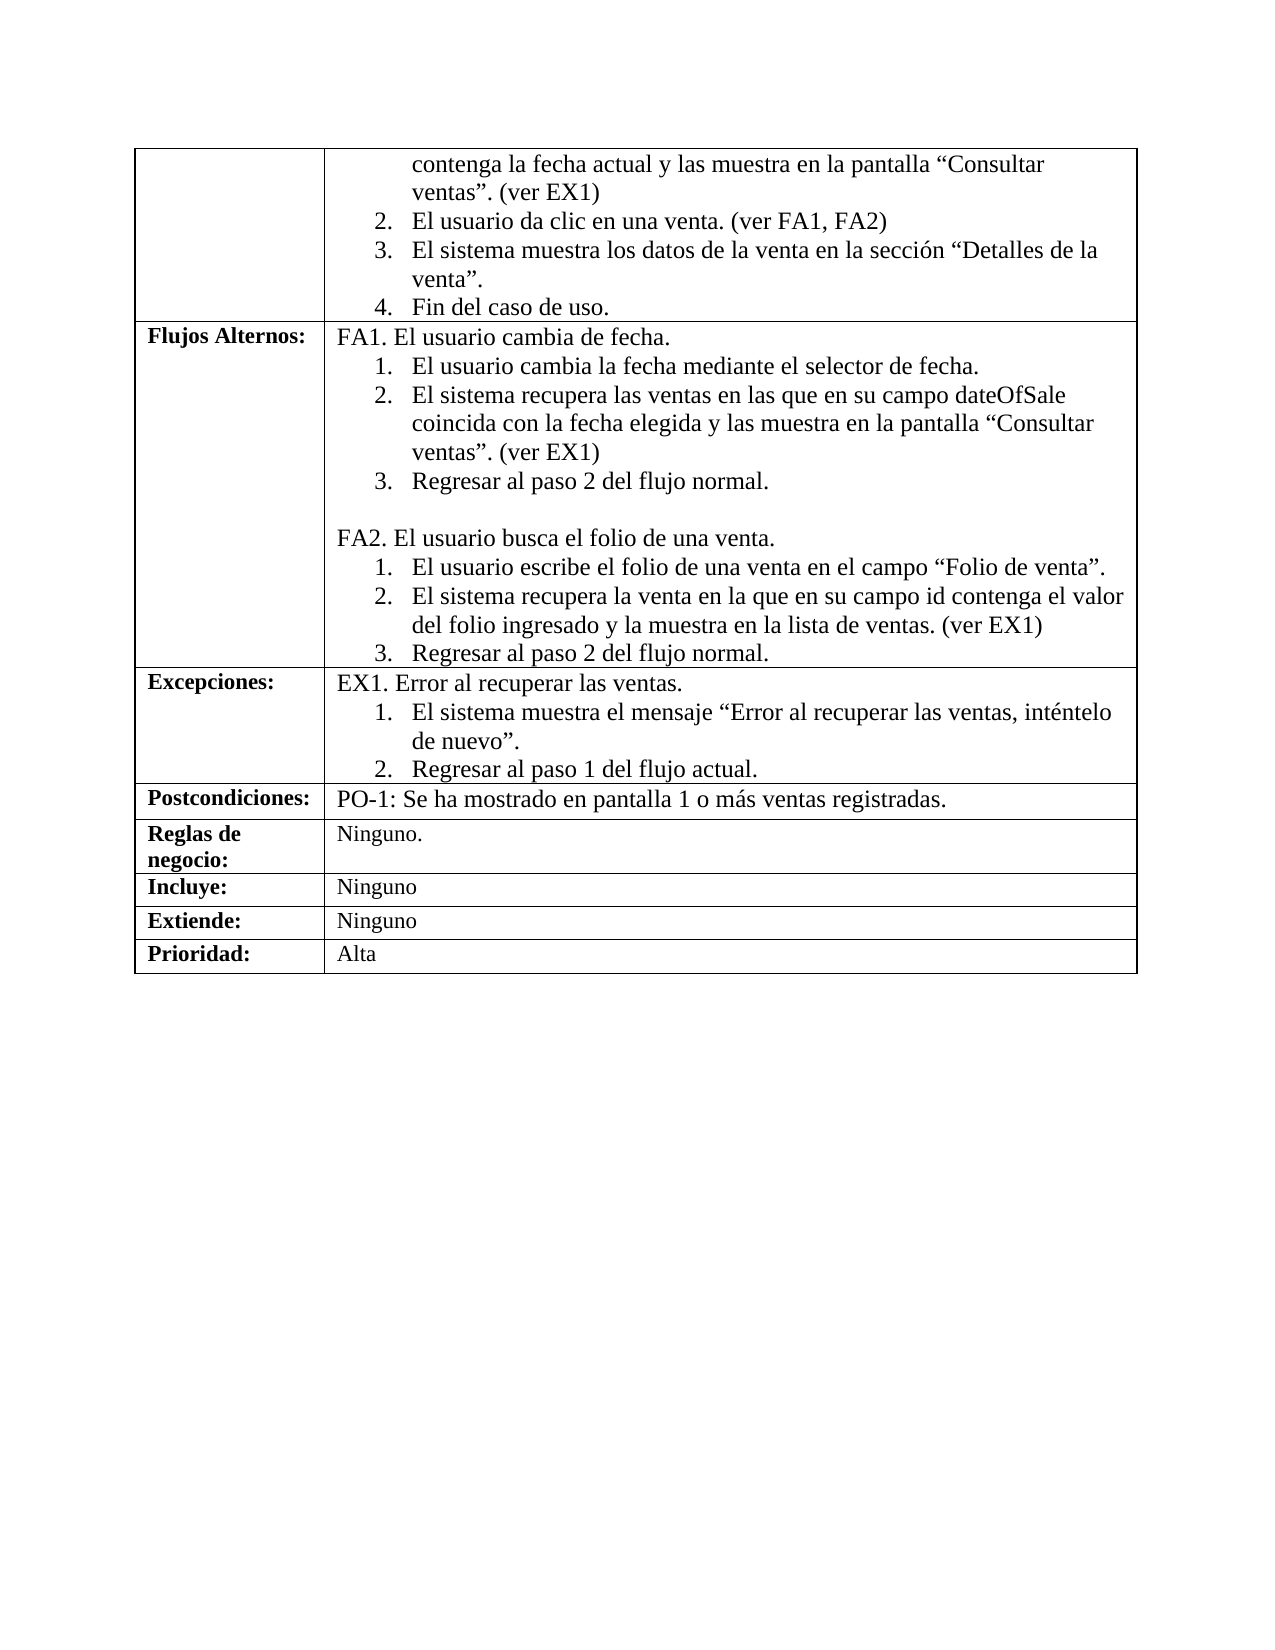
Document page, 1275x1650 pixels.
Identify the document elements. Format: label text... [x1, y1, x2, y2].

table_cell Ninguno [325, 907, 1136, 939]
table_cell PO-1: Se ha mostrado en pantalla 1 o más ventas registradas. [325, 784, 1136, 819]
table_cell EX1. Error al recuperar las ventas. El sistema muestra el mensaje “Error al recuperar las ventas, inténtelo de nuevo”. Regresar al paso 1 del flujo actual. [325, 668, 1136, 783]
table_cell [136, 149, 324, 321]
table_cell Ninguno [325, 874, 1136, 906]
table_cell FA1. El usuario cambia de fecha. El usuario cambia la fecha mediante el selector de fecha. El sistema recupera las ventas en las que en su campo dateOfSale coincida con la fecha elegida y las muestra en la pantalla “Consultar ventas”. (ver EX1) Regresar al paso 2 del flujo normal. FA2. El usuario busca el folio de una venta. El usuario escribe el folio de una venta en el campo “Folio de venta”. El sistema recupera la venta en la que en su campo id contenga el valor del folio ingresado y la muestra en la lista de ventas. (ver EX1) Regresar al paso 2 del flujo normal. [325, 322, 1136, 667]
table_cell Incluye: [136, 874, 324, 906]
table_cell Postcondiciones: [136, 784, 324, 819]
table_cell Reglas de negocio: [136, 820, 324, 872]
table_cell contenga la fecha actual y las muestra en la pantalla “Consultar ventas”. (ver EX1) El usuario da clic en una venta. (ver FA1, FA2) El sistema muestra los datos de la venta en la sección “Detalles de la venta”. Fin del caso de uso. [325, 149, 1136, 321]
table_cell Extiende: [136, 907, 324, 939]
table_cell Prioridad: [136, 940, 324, 972]
table_cell Alta [325, 940, 1136, 972]
table_cell Excepciones: [136, 668, 324, 783]
table_cell Flujos Alternos: [136, 322, 324, 667]
table_cell Ninguno. [325, 820, 1136, 872]
